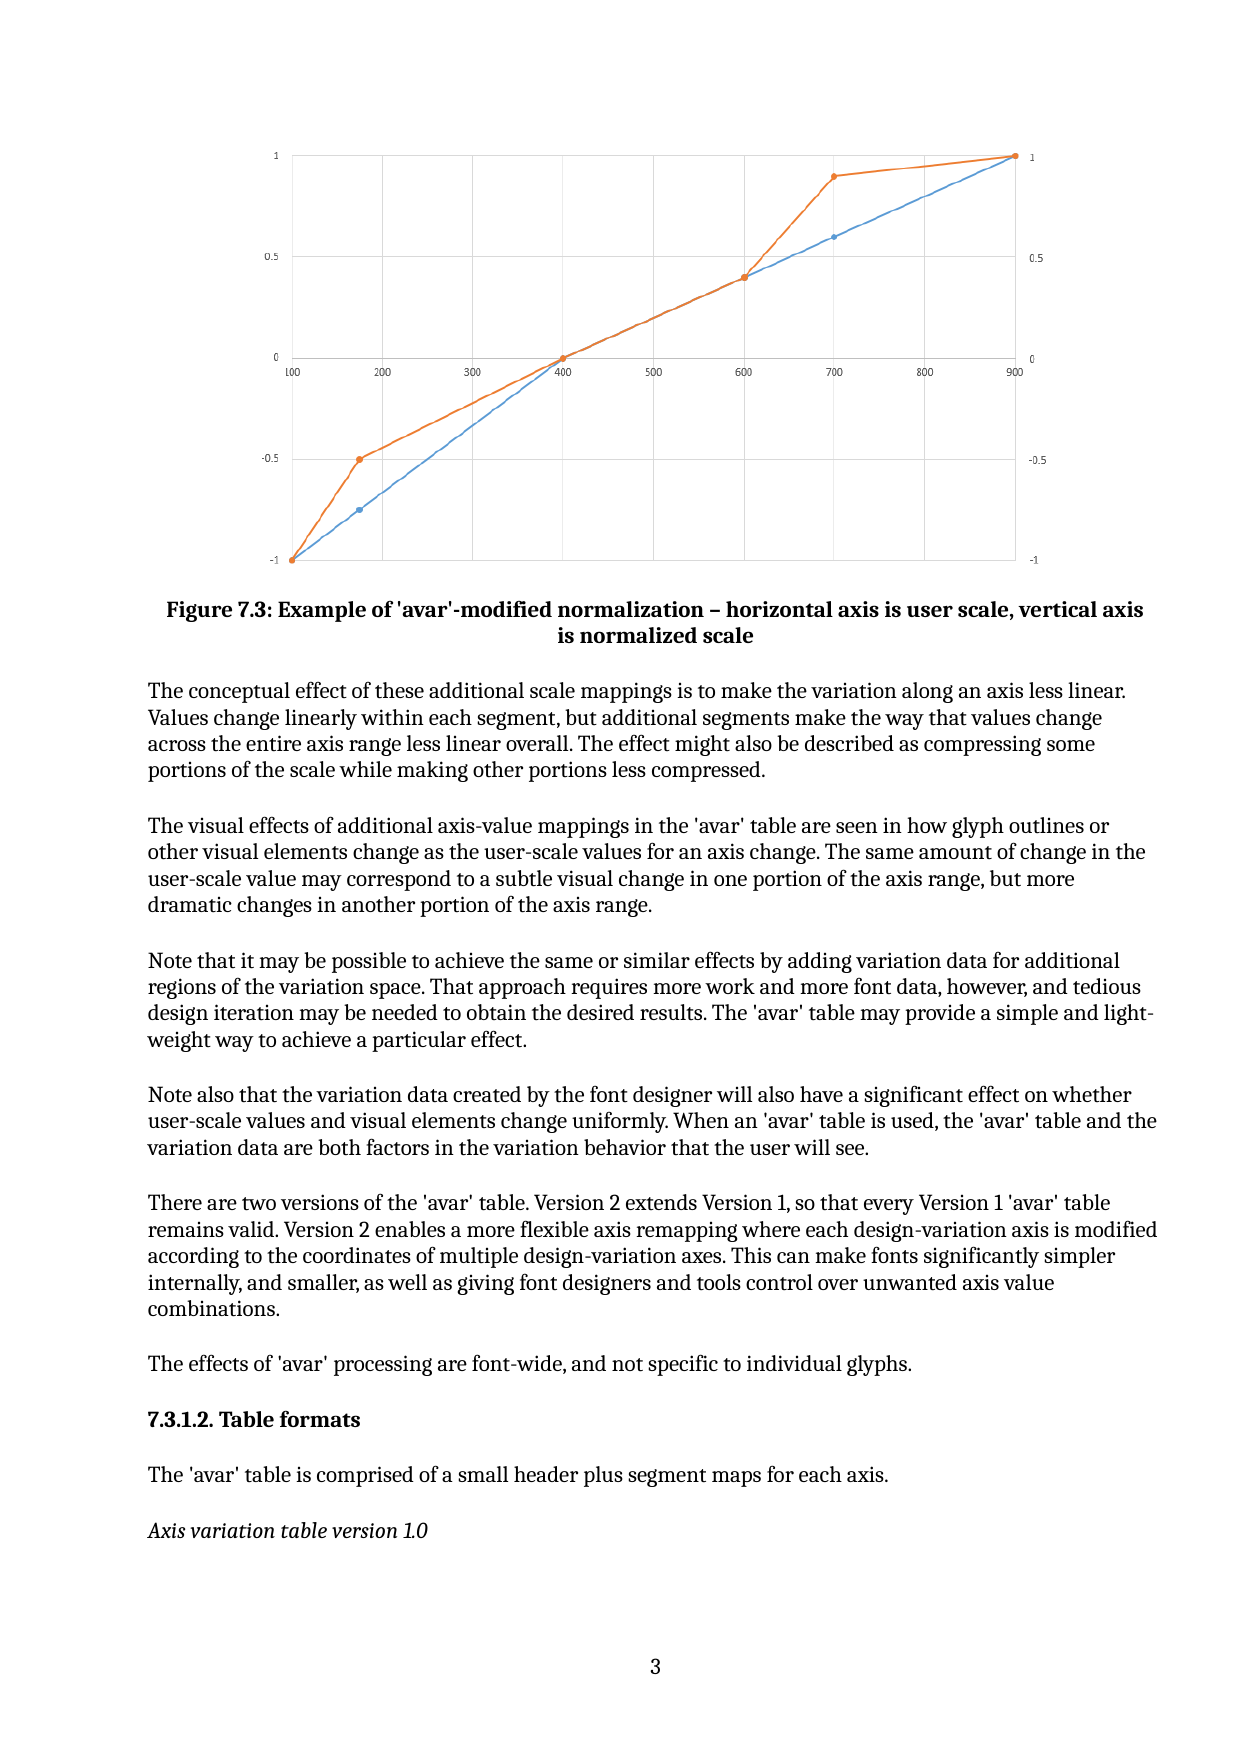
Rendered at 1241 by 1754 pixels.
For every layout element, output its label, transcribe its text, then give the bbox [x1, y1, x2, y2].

text Note that it may be possible to achieve the same or similar effects by adding variation data for additional regions of the variation space. That approach requires more work and more font data, however, and tedious design iteration may be needed to obtain the desired results. The 'avar' table may provide a simple and light-weight way to achieve a particular effect. [148, 947, 1163, 1053]
subtitle Table formats [148, 1407, 1163, 1433]
text Axis variation table version 1.0 [148, 1518, 1163, 1544]
picture [235, 126, 1076, 592]
text Note also that the variation data created by the font designer will also have a significant effect on whether user-scale values and visual elements change uniformly. When an 'avar' table is used, the 'avar' table and the variation data are both factors in the variation behavior that the user will see. [148, 1082, 1163, 1161]
text Figure 7.3: Example of 'avar'-modified normalization – horizontal axis is user scale, vertical axis is normalized scale [148, 596, 1163, 649]
text The 'avar' table is comprised of a small header plus segment maps for each axis. [148, 1462, 1163, 1488]
text The conceptual effect of these additional scale mappings is to make the variation along an axis less linear. Values change linearly within each segment, but additional segments make the way that values change across the entire axis range less linear overall. The effect might also be described as compressing some portions of the scale while making other portions less compressed. [148, 678, 1163, 784]
text The visual effects of additional axis-value mappings in the 'avar' table are seen in how glyph outlines or other visual elements change as the user-scale values for an axis change. The same amount of change in the user-scale value may correspond to a subtle visual change in one portion of the axis range, but more dramatic changes in another portion of the axis range. [148, 813, 1163, 918]
text The effects of 'avar' processing are font-wide, and not specific to individual glyphs. [148, 1351, 1163, 1377]
text There are two versions of the 'avar' table. Version 2 extends Version 1, so that every Version 1 'avar' table remains valid. Version 2 enables a more flexible axis remapping where each design-variation axis is modified according to the coordinates of multiple design-variation axes. This can make fonts significantly simpler internally, and smaller, as well as giving font designers and tools control over unwanted axis value combinations. [148, 1190, 1163, 1322]
